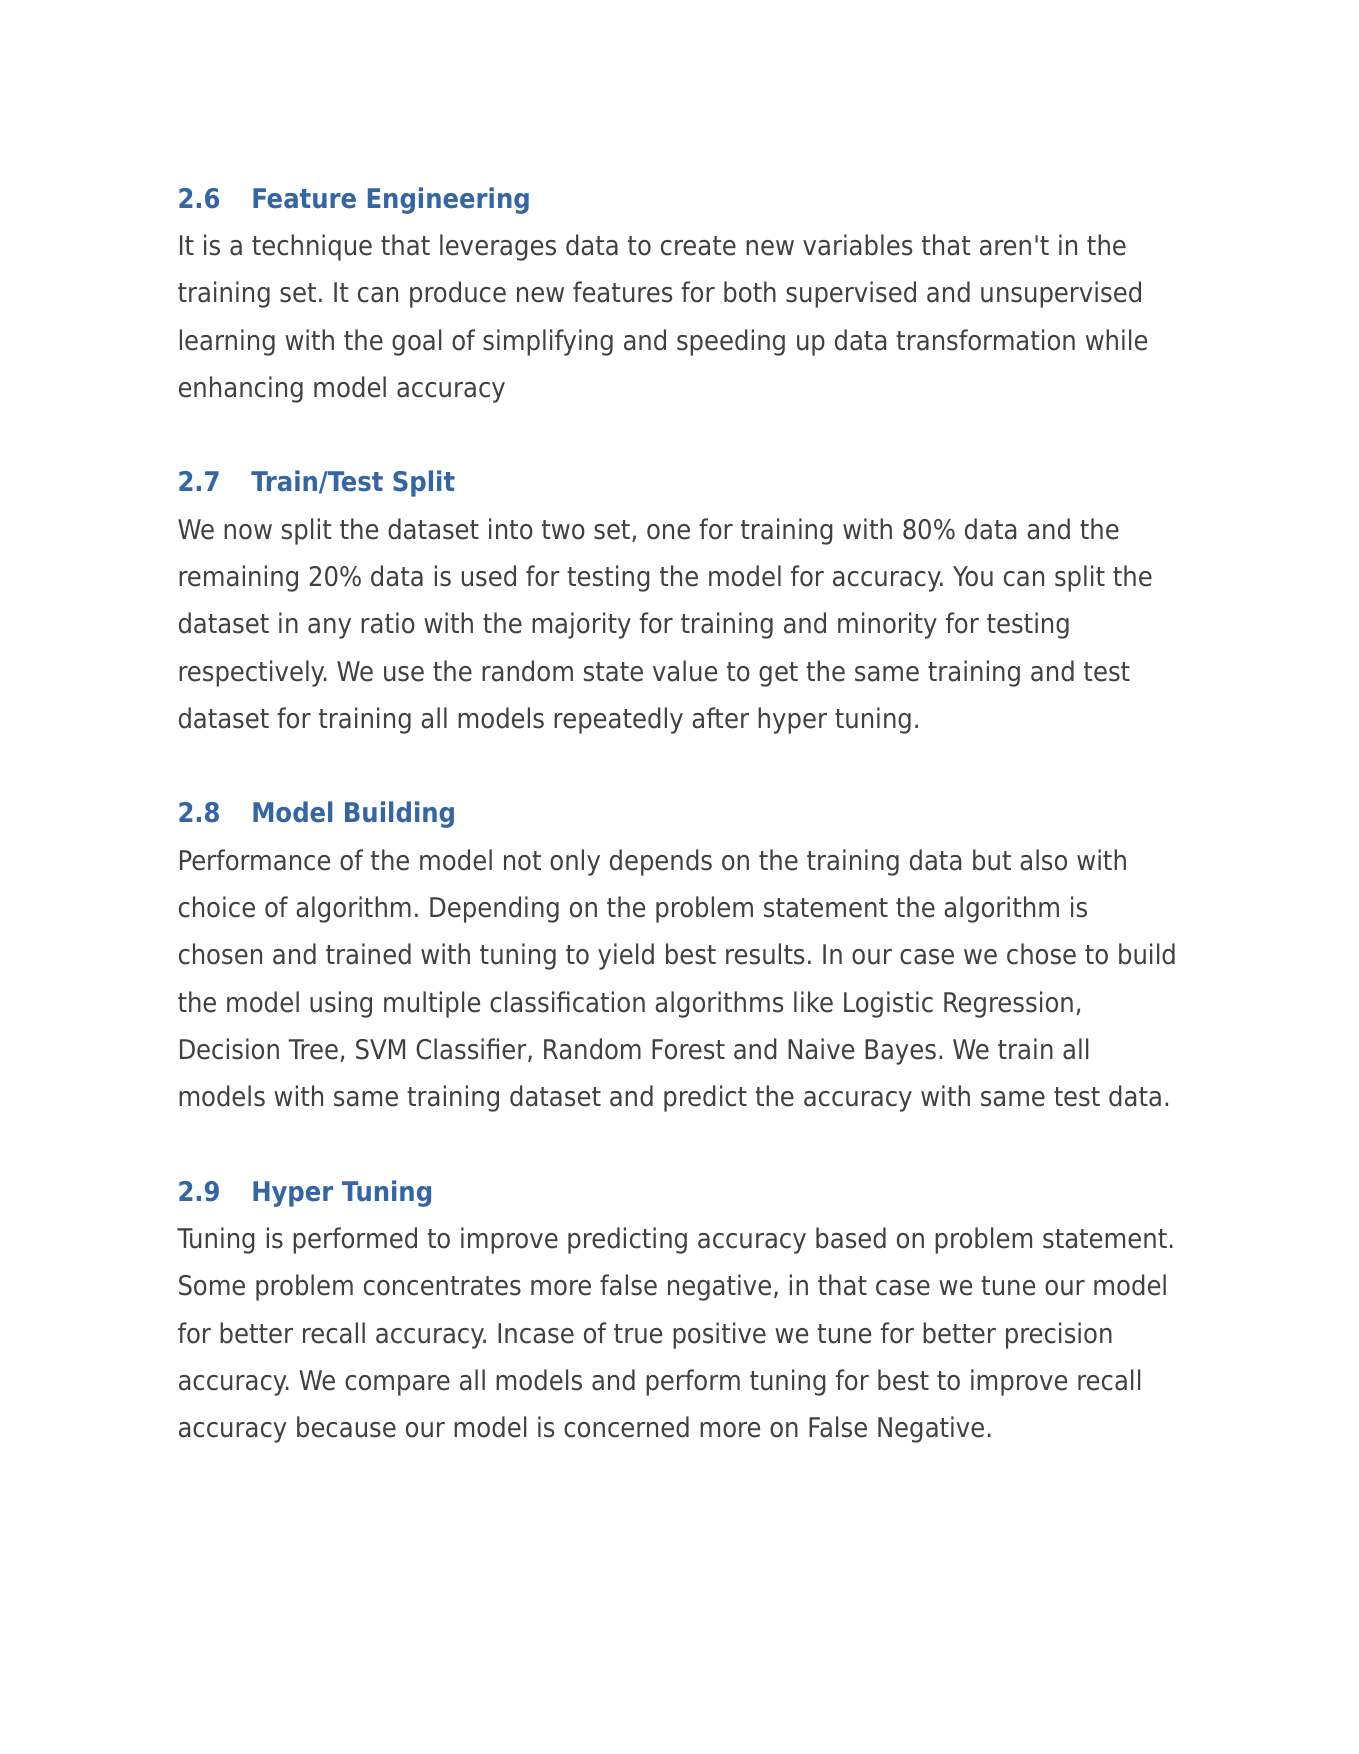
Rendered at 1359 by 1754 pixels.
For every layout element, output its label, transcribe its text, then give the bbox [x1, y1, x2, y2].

text We now split the dataset into two set, one for training with 80% data and the remaining 20% data is used for testing the model for accuracy. You can split the dataset in any ratio with the majority for training and minority for testing respectively. We use the random state value to get the same training and test dataset for training all models repeatedly after hyper tuning. [177, 514, 1181, 735]
text Tuning is performed to improve predicting accuracy based on problem statement. Some problem concentrates more false negative, in that case we tune our model for better recall accuracy. Incase of true positive we tune for better precision accuracy. We compare all models and perform tuning for best to improve recall accuracy because our model is concerned more on False Negative. [177, 1223, 1181, 1444]
text It is a technique that leverages data to create new variables that aren't in the training set. It can produce new features for both supervised and unsupervised learning with the goal of simplifying and speeding up data transformation while enhancing model accuracy [177, 230, 1181, 404]
text 2.9 Hyper Tuning [177, 1176, 1181, 1208]
text 2.8 Model Building [177, 798, 1181, 829]
text Performance of the model not only depends on the training data but also with choice of algorithm. Depending on the problem statement the algorithm is chosen and trained with tuning to yield best results. In our case we chose to build the model using multiple classification algorithms like Logistic Regression, Decision Tree, SVM Classifier, Random Forest and Naive Bayes. We train all models with same training dataset and predict the accuracy with same test data. [177, 845, 1181, 1113]
text 2.6 Feature Engineering [177, 183, 1181, 214]
text 2.7 Train/Test Split [177, 467, 1181, 498]
